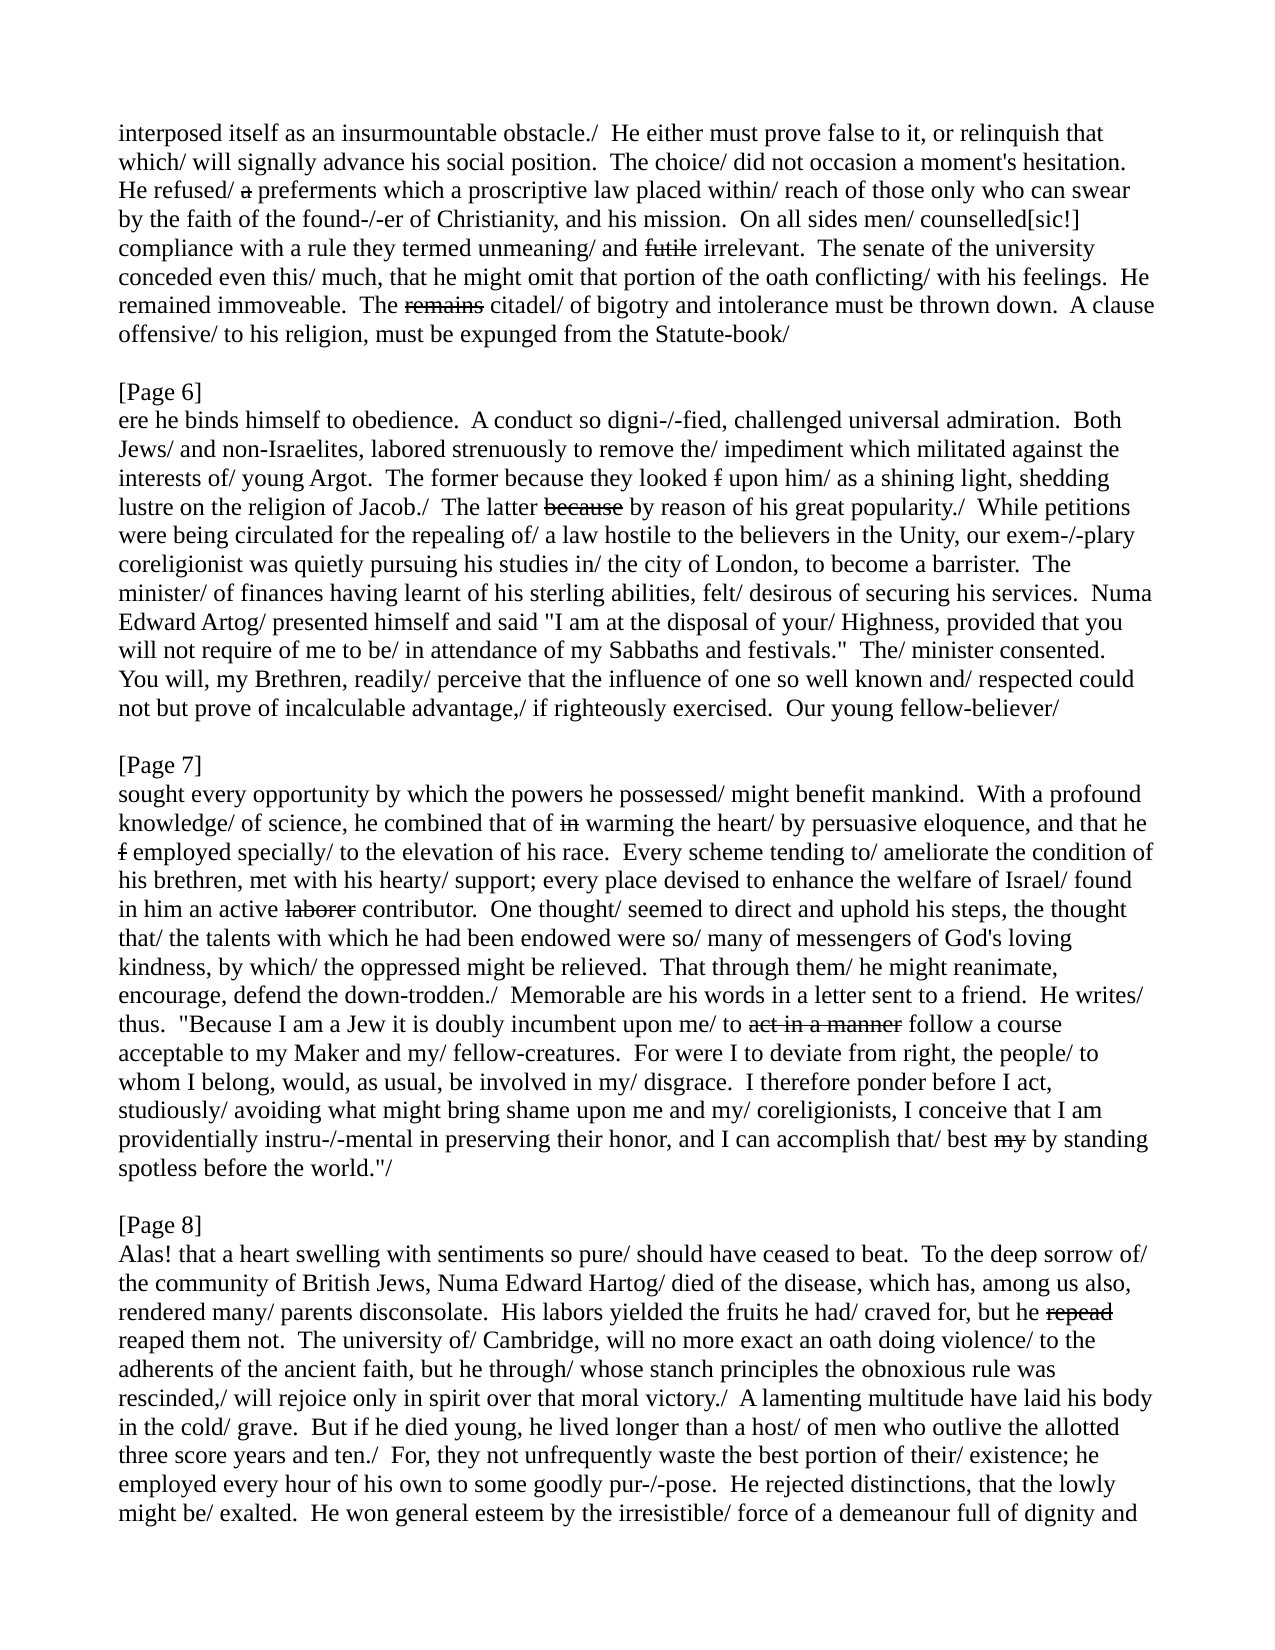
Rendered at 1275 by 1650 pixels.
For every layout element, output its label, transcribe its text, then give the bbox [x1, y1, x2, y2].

text sought every opportunity by which the powers he possessed/ might benefit mankind. With a profound knowledge/ of science, he combined that of in warming the heart/ by persuasive eloquence, and that he f employed specially/ to the elevation of his race. Every scheme tending to/ ameliorate the condition of his brethren, met with his hearty/ support; every place devised to enhance the welfare of Israel/ found in him an active laborer contributor. One thought/ seemed to direct and uphold his steps, the thought that/ the talents with which he had been endowed were so/ many of messengers of God's loving kindness, by which/ the oppressed might be relieved. That through them/ he might reanimate, encourage, defend the down-trodden./ Memorable are his words in a letter sent to a friend. He writes/ thus. "Because I am a Jew it is doubly incumbent upon me/ to act in a manner follow a course acceptable to my Maker and my/ fellow-creatures. For were I to deviate from right, the people/ to whom I belong, would, as usual, be involved in my/ disgrace. I therefore ponder before I act, studiously/ avoiding what might bring shame upon me and my/ coreligionists, I conceive that I am providentially instru-/-mental in preserving their honor, and I can accomplish that/ best my by standing spotless before the world."/ [118, 779, 1157, 1182]
text [Page 7] [118, 751, 1157, 779]
text Alas! that a heart swelling with sentiments so pure/ should have ceased to beat. To the deep sorrow of/ the community of British Jews, Numa Edward Hartog/ died of the disease, which has, among us also, rendered many/ parents disconsolate. His labors yielded the fruits he had/ craved for, but he repead reaped them not. The university of/ Cambridge, will no more exact an oath doing violence/ to the adherents of the ancient faith, but he through/ whose stanch principles the obnoxious rule was rescinded,/ will rejoice only in spirit over that moral victory./ A lamenting multitude have laid his body in the cold/ grave. But if he died young, he lived longer than a host/ of men who outlive the allotted three score years and ten./ For, they not unfrequently waste the best portion of their/ existence; he employed every hour of his own to some goodly pur-/-pose. He rejected distinctions, that the lowly might be/ exalted. He won general esteem by the irresistible/ force of a demeanour full of dignity and [118, 1239, 1157, 1527]
text interposed itself as an insurmountable obstacle./ He either must prove false to it, or relinquish that which/ will signally advance his social position. The choice/ did not occasion a moment's hesitation. He refused/ a preferments which a proscriptive law placed within/ reach of those only who can swear by the faith of the found-/-er of Christianity, and his mission. On all sides men/ counselled[sic!] compliance with a rule they termed unmeaning/ and futile irrelevant. The senate of the university conceded even this/ much, that he might omit that portion of the oath conflicting/ with his feelings. He remained immoveable. The remains citadel/ of bigotry and intolerance must be thrown down. A clause offensive/ to his religion, must be expunged from the Statute-book/ [118, 118, 1157, 348]
text ere he binds himself to obedience. A conduct so digni-/-fied, challenged universal admiration. Both Jews/ and non-Israelites, labored strenuously to remove the/ impediment which militated against the interests of/ young Argot. The former because they looked f upon him/ as a shining light, shedding lustre on the religion of Jacob./ The latter because by reason of his great popularity./ While petitions were being circulated for the repealing of/ a law hostile to the believers in the Unity, our exem-/-plary coreligionist was quietly pursuing his studies in/ the city of London, to become a barrister. The minister/ of finances having learnt of his sterling abilities, felt/ desirous of securing his services. Numa Edward Artog/ presented himself and said "I am at the disposal of your/ Highness, provided that you will not require of me to be/ in attendance of my Sabbaths and festivals." The/ minister consented. You will, my Brethren, readily/ perceive that the influence of one so well known and/ respected could not but prove of incalculable advantage,/ if righteously exercised. Our young fellow-believer/ [118, 406, 1157, 722]
text [Page 6] [118, 377, 1157, 406]
text [Page 8] [118, 1211, 1157, 1239]
